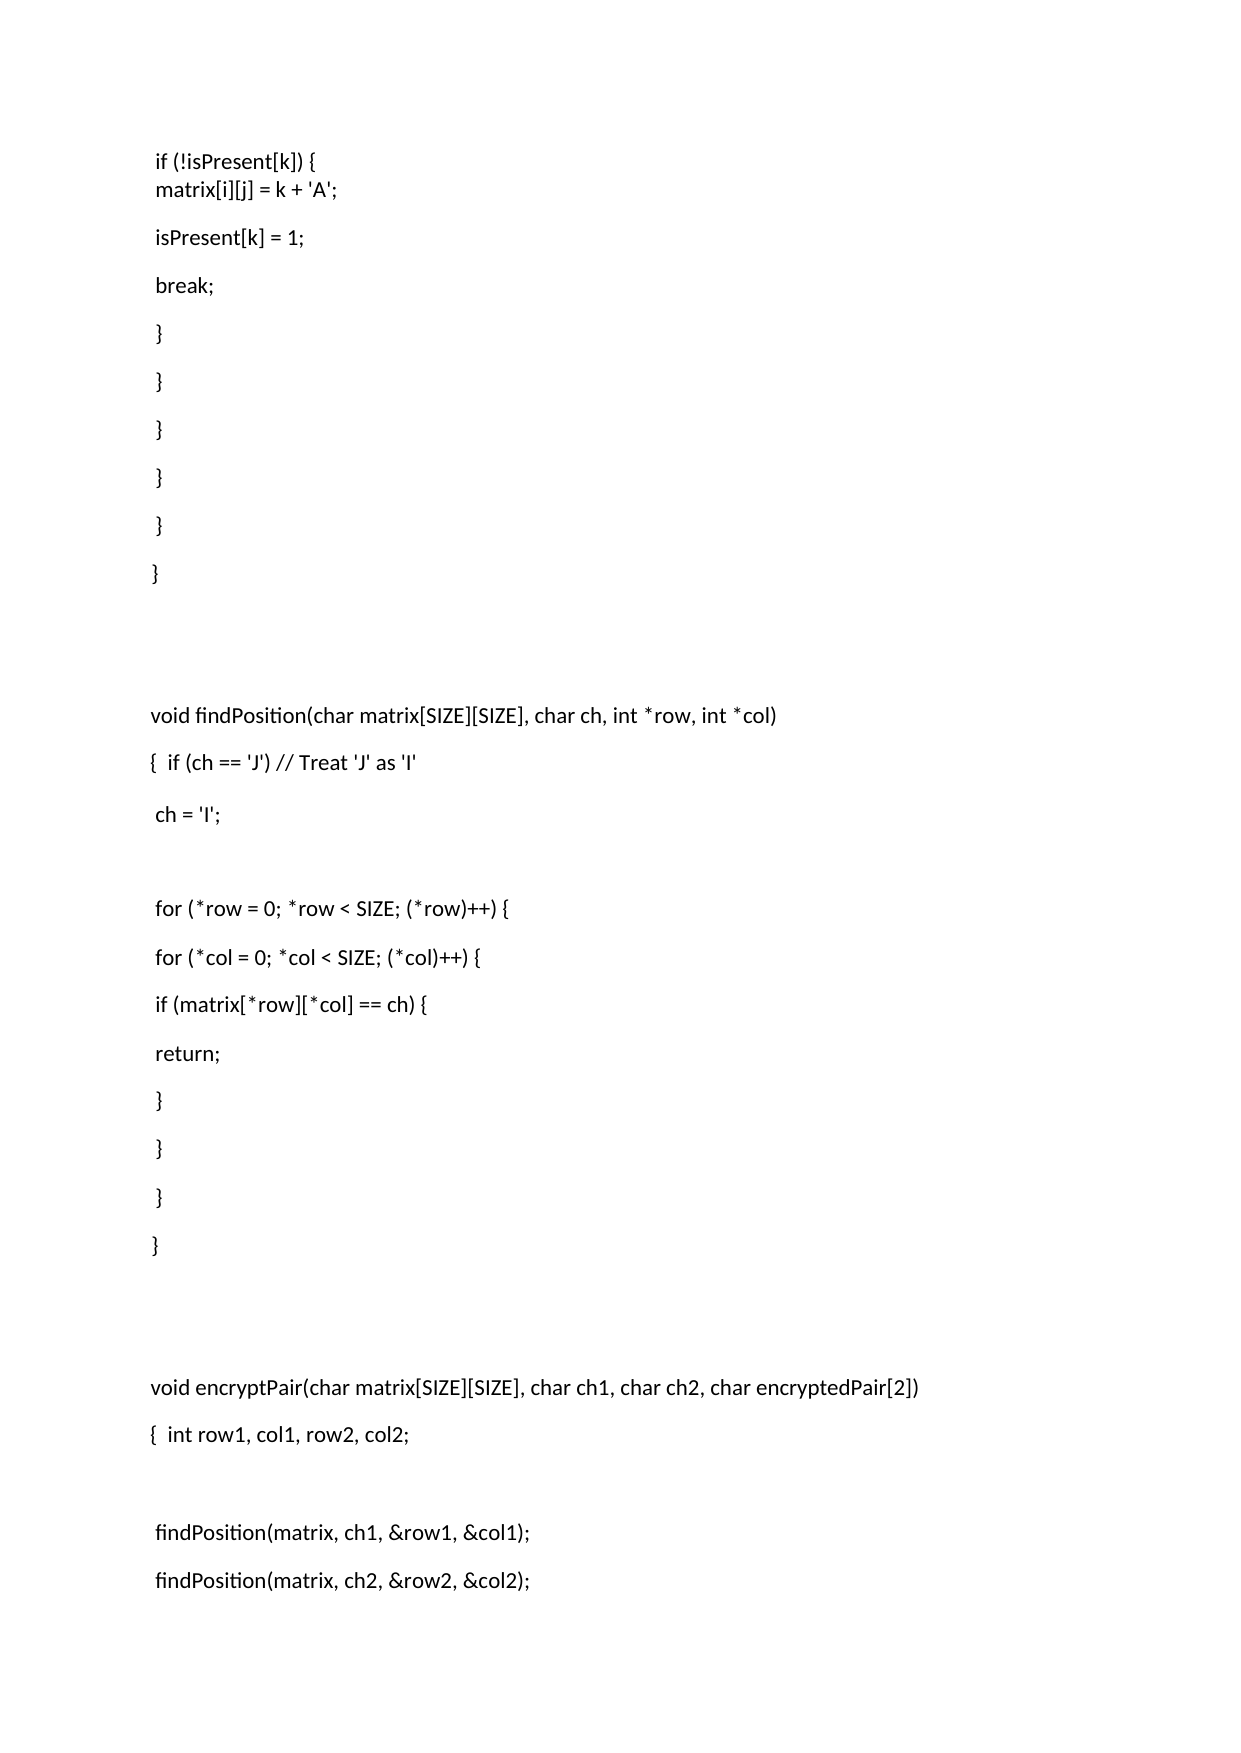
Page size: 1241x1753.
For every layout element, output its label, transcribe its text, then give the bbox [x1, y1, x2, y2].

text void encryptPair(char matrix[SIZE][SIZE], char ch1, char ch2, char encryptedPair[2]) { int row1, col1, row2, col2; [150, 1373, 932, 1448]
text for (*col = 0; *col < SIZE; (*col)++) { [150, 943, 1097, 971]
text } [150, 319, 1097, 347]
text } [150, 415, 1097, 443]
text ch = 'I'; [150, 800, 1097, 828]
text findPosition(matrix, ch2, &row2, &col2); [150, 1566, 1097, 1594]
text } [150, 367, 1097, 395]
text } [150, 463, 1097, 491]
text if (matrix[*row][*col] == ch) { [150, 991, 1097, 1019]
text for (*row = 0; *row < SIZE; (*row)++) { [150, 894, 1097, 923]
text } [151, 1231, 1097, 1259]
text return; [150, 1039, 1097, 1067]
text } [150, 1087, 1097, 1115]
text break; [150, 271, 1097, 299]
text findPosition(matrix, ch1, &row1, &col1); [150, 1518, 1097, 1546]
text } [150, 1134, 1097, 1163]
text } [150, 511, 1097, 539]
text isPresent[k] = 1; [150, 223, 1097, 251]
text } [151, 559, 1097, 587]
text } [150, 1183, 1097, 1211]
text matrix[i][j] = k + 'A'; [150, 175, 1097, 203]
text if (!isPresent[k]) { [150, 147, 1097, 175]
text void findPosition(char matrix[SIZE][SIZE], char ch, int *row, int *col) { if (ch == 'J') // Treat 'J' as 'I' [150, 701, 787, 776]
